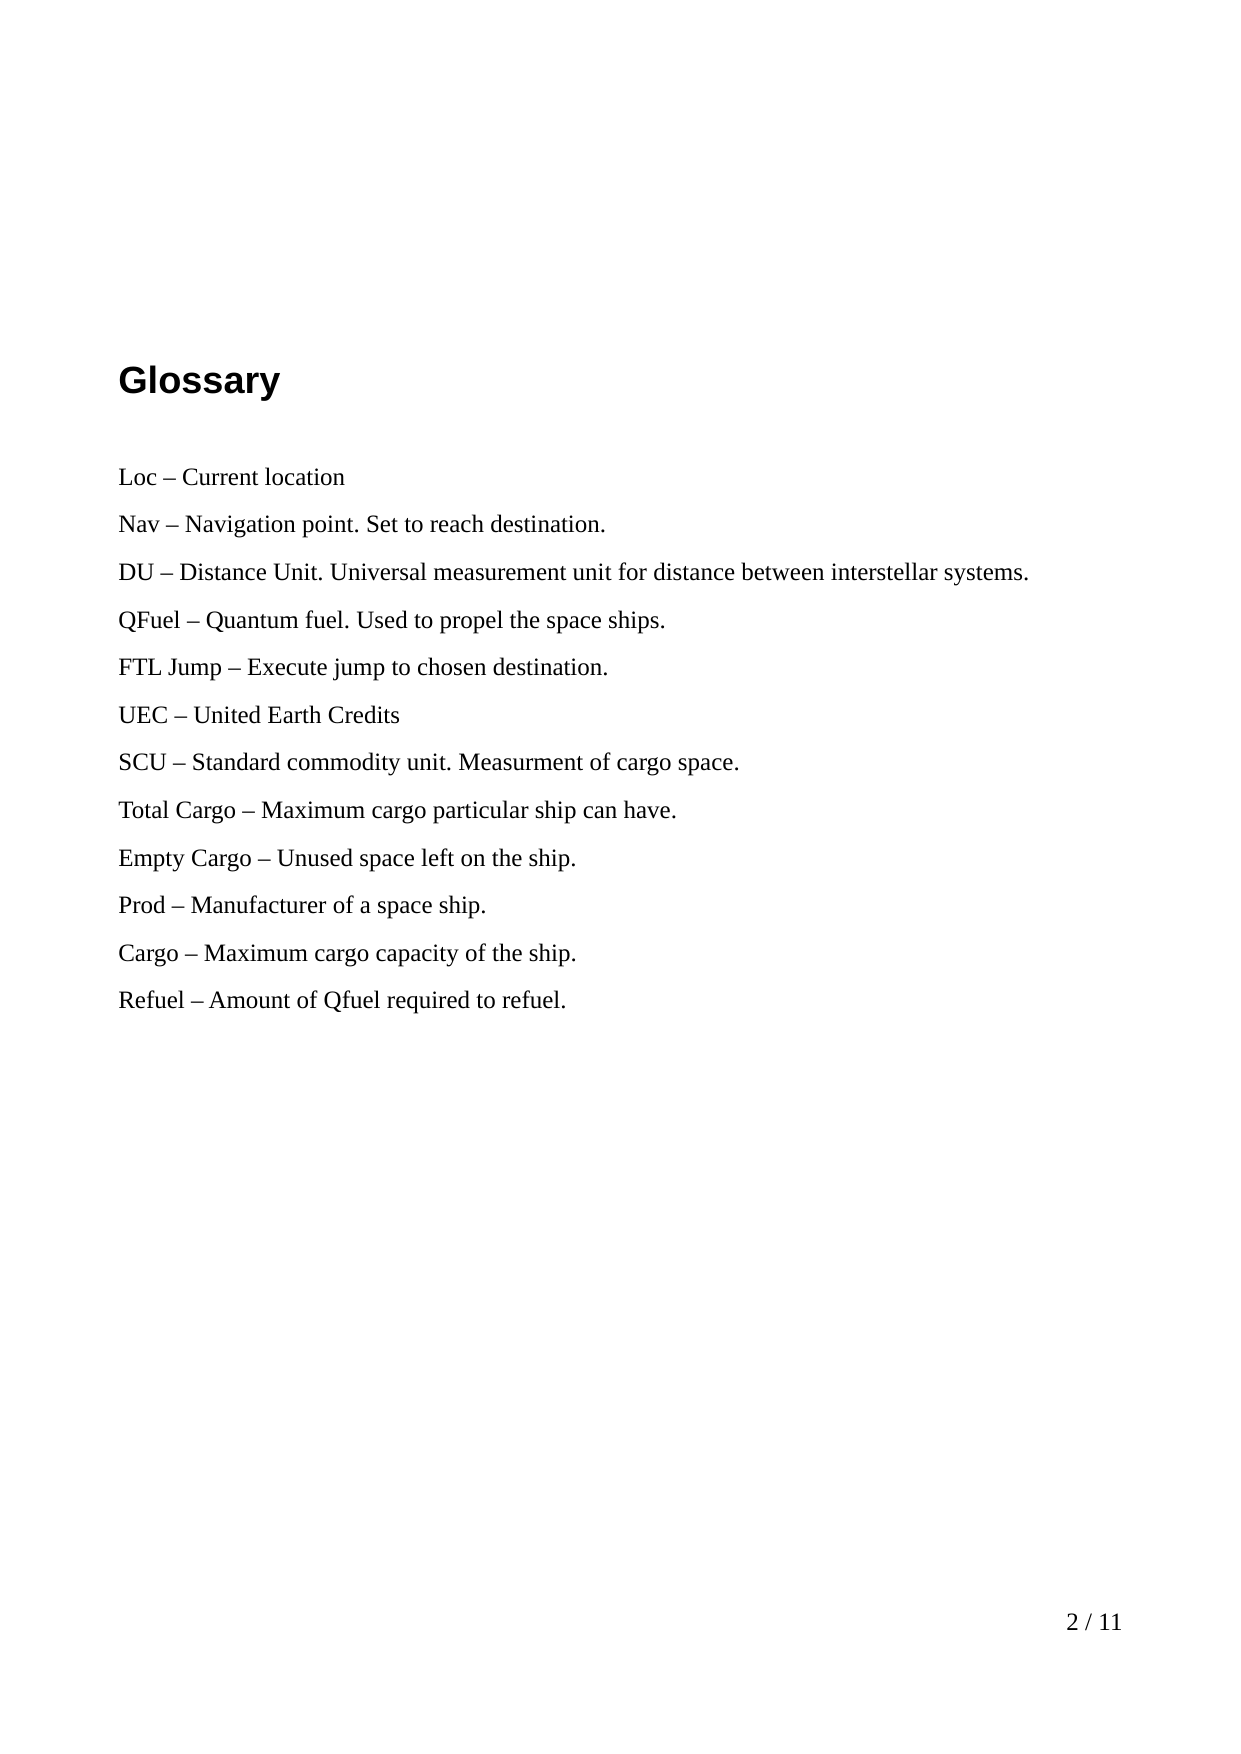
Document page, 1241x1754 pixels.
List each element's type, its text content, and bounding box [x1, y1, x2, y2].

text Nav – Navigation point. Set to reach destination. [118, 509, 1122, 538]
text Total Cargo – Maximum cargo particular ship can have. [118, 795, 1122, 824]
text SCU – Standard commodity unit. Measurment of cargo space. [118, 747, 1122, 776]
text Prod – Manufacturer of a space ship. [118, 890, 1122, 919]
text FTL Jump – Execute jump to chosen destination. [118, 652, 1122, 681]
text Loc – Current location [118, 462, 1122, 491]
text Cargo – Maximum cargo capacity of the ship. [118, 938, 1122, 967]
text Empty Cargo – Unused space left on the ship. [118, 843, 1122, 871]
text UEC – United Earth Credits [118, 700, 1122, 729]
text Refuel – Amount of Qfuel required to refuel. [118, 986, 1122, 1014]
text QFuel – Quantum fuel. Used to propel the space ships. [118, 605, 1122, 633]
text DU – Distance Unit. Universal measurement unit for distance between interstellar systems. [118, 557, 1122, 586]
subtitle Glossary [118, 358, 1122, 402]
